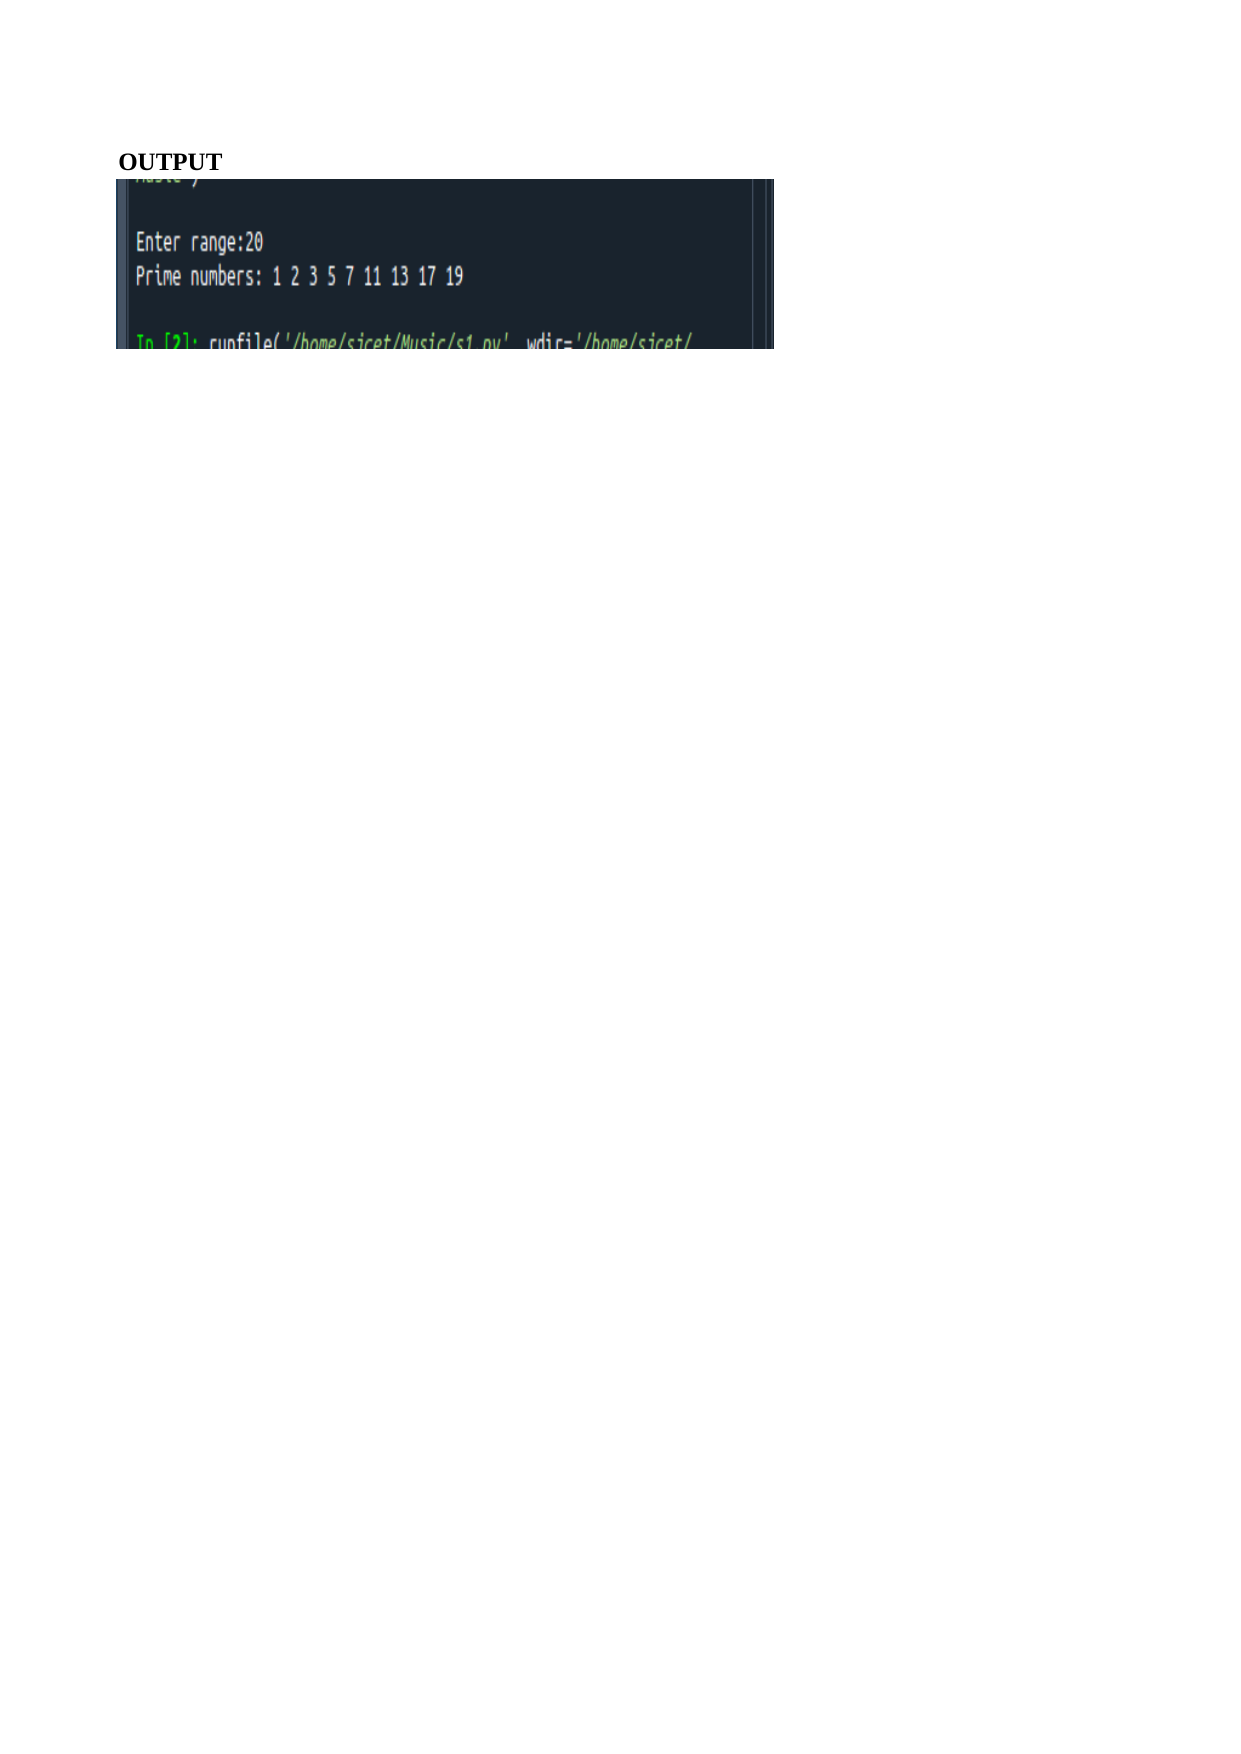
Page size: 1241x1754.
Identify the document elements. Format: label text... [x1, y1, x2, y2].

text OUTPUT [118, 147, 1122, 176]
